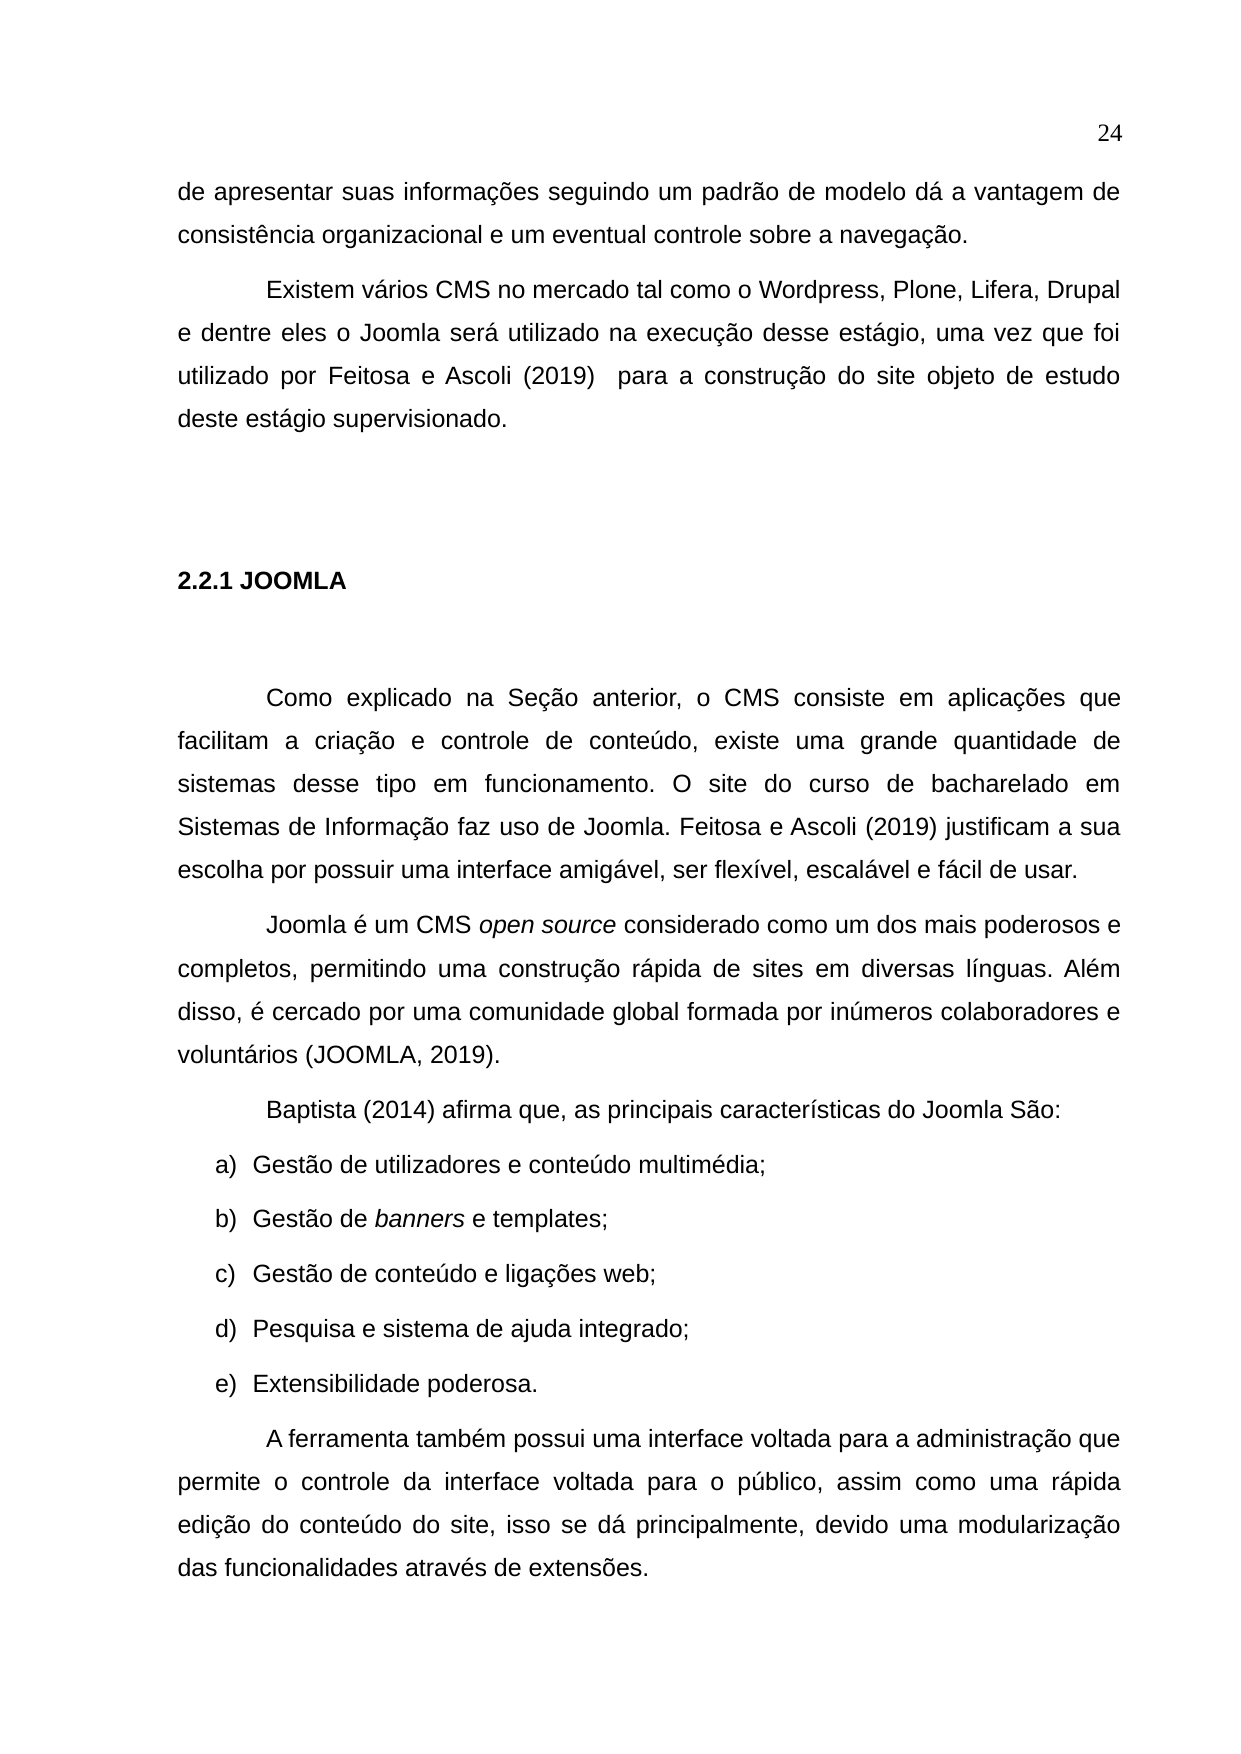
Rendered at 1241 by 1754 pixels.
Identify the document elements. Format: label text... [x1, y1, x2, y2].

text Joomla é um CMS open source considerado como um dos mais poderosos e completos, permitindo uma construção rápida de sites em diversas línguas. Além disso, é cercado por uma comunidade global formada por inúmeros colaboradores e voluntários (JOOMLA, 2019). [177, 910, 1122, 1068]
text Como explicado na Seção anterior, o CMS consiste em aplicações que facilitam a criação e controle de conteúdo, existe uma grande quantidade de sistemas desse tipo em funcionamento. O site do curso de bacharelado em Sistemas de Informação faz uso de Joomla. Feitosa e Ascoli (2019) justificam a sua escolha por possuir uma interface amigável, ser flexível, escalável e fácil de usar. [177, 683, 1122, 884]
list Extensibilidade poderosa. [215, 1369, 1122, 1398]
list Gestão de banners e templates; [215, 1204, 1122, 1233]
text de apresentar suas informações seguindo um padrão de modelo dá a vantagem de consistência organizacional e um eventual controle sobre a navegação. [177, 177, 1122, 249]
list Gestão de utilizadores e conteúdo multimédia; [215, 1149, 1122, 1178]
list Gestão de conteúdo e ligações web; [215, 1259, 1122, 1288]
text A ferramenta também possui uma interface voltada para a administração que permite o controle da interface voltada para o público, assim como uma rápida edição do conteúdo do site, isso se dá principalmente, devido uma modularização das funcionalidades através de extensões. [177, 1424, 1122, 1582]
list Pesquisa e sistema de ajuda integrado; [215, 1314, 1122, 1343]
text Baptista (2014) afirma que, as principais características do Joomla São: [177, 1095, 1122, 1123]
text Existem vários CMS no mercado tal como o Wordpress, Plone, Lifera, Drupal e dentre eles o Joomla será utilizado na execução desse estágio, uma vez que foi utilizado por Feitosa e Ascoli (2019) para a construção do site objeto de estudo deste estágio supervisionado. [177, 275, 1122, 433]
text 2.2.1 JOOMLA [177, 566, 1122, 594]
